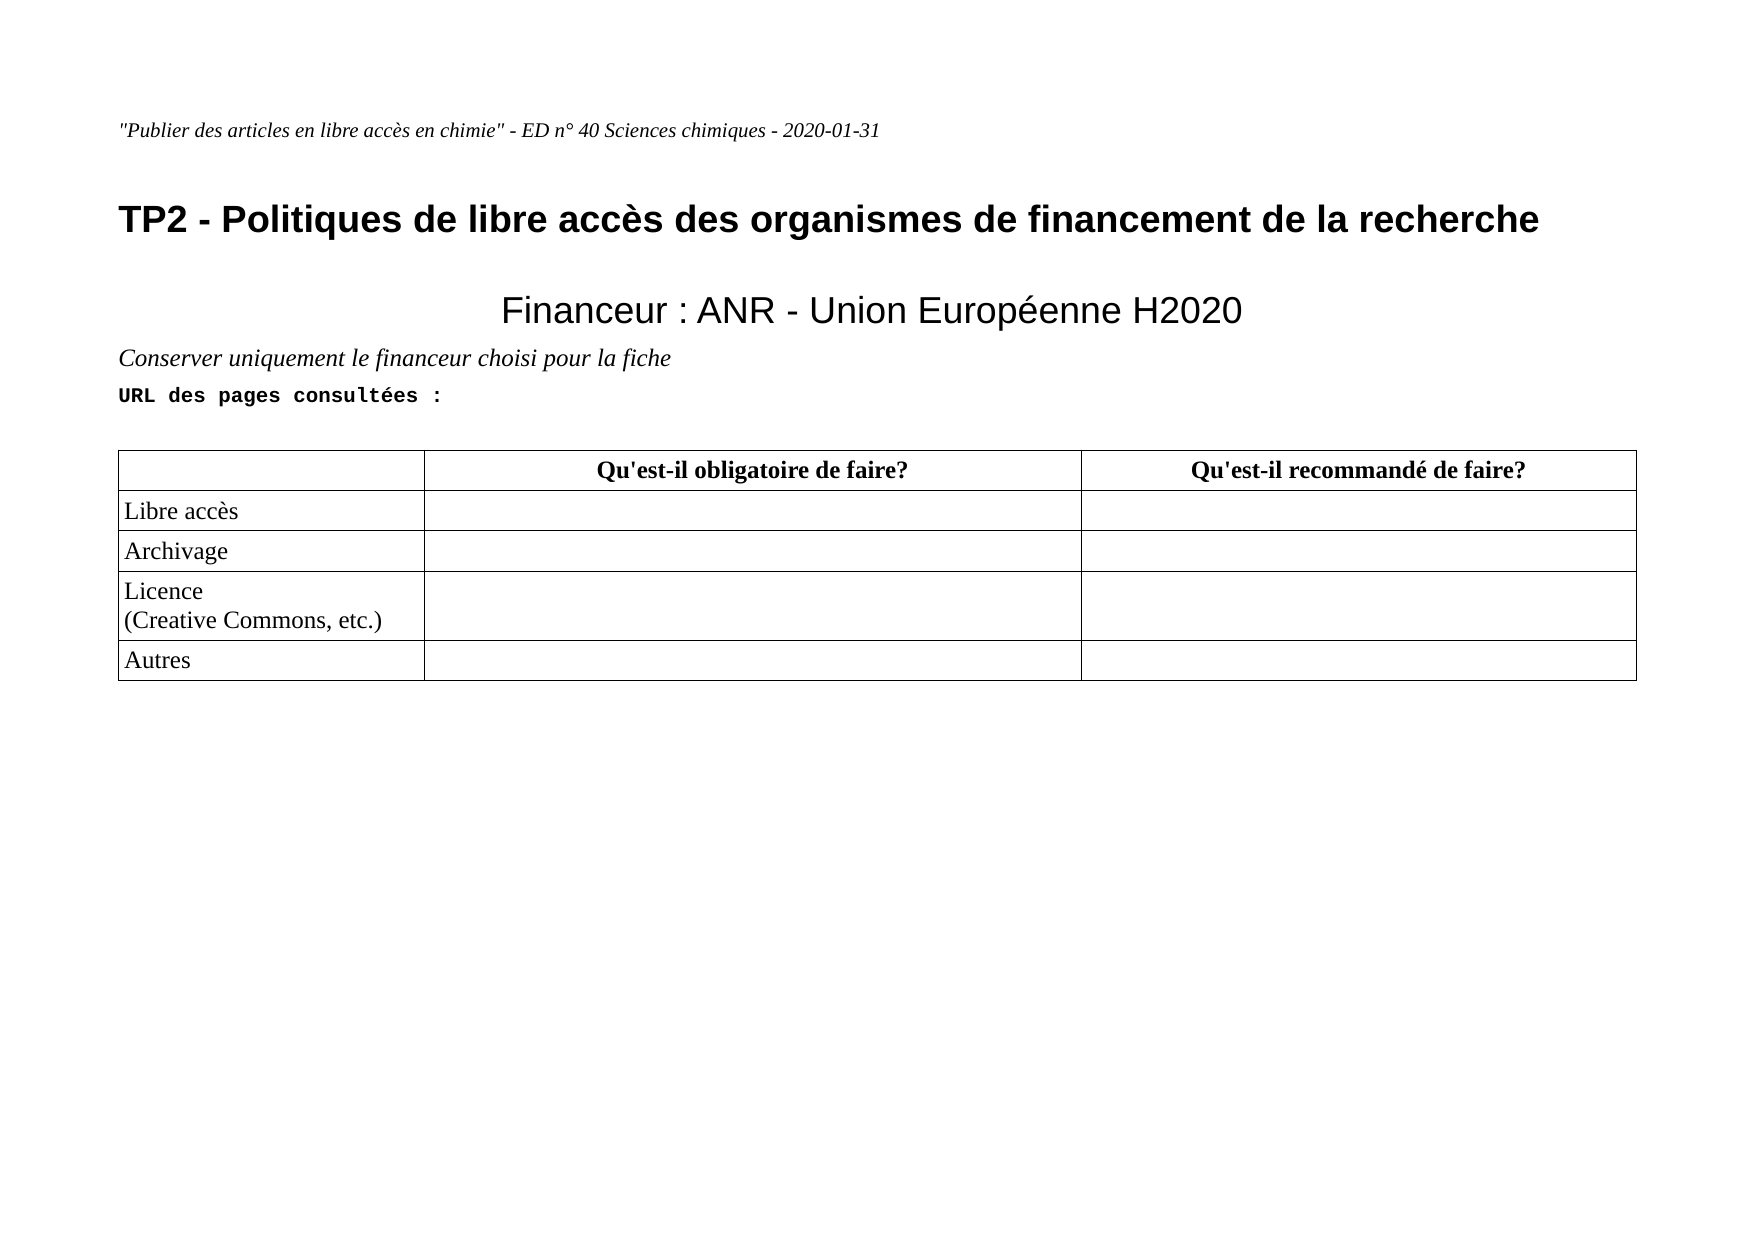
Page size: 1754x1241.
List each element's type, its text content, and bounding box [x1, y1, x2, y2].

table_cell [425, 491, 1081, 530]
table_cell [1082, 491, 1636, 530]
subtitle TP2 - Politiques de libre accès des organismes de financement de la recherche [118, 197, 1636, 240]
text Conserver uniquement le financeur choisi pour la fiche [118, 343, 1636, 372]
table_header Qu'est-il obligatoire de faire? [425, 451, 1081, 490]
table_cell Licence (Creative Commons, etc.) [119, 572, 424, 639]
table_cell [1082, 531, 1636, 571]
table_cell Libre accès [119, 491, 424, 530]
table_header Qu'est-il recommandé de faire? [1082, 451, 1636, 490]
table_header [119, 451, 424, 490]
table_cell Autres [119, 641, 424, 680]
table_cell [425, 531, 1081, 571]
table_cell [1082, 641, 1636, 680]
table_cell [425, 641, 1081, 680]
text URL des pages consultées : [118, 385, 1636, 408]
table_cell Archivage [119, 531, 424, 571]
subtitle Financeur : ANR - Union Européenne H2020 [118, 288, 1636, 331]
table_cell [425, 572, 1081, 639]
table_cell [1082, 572, 1636, 639]
